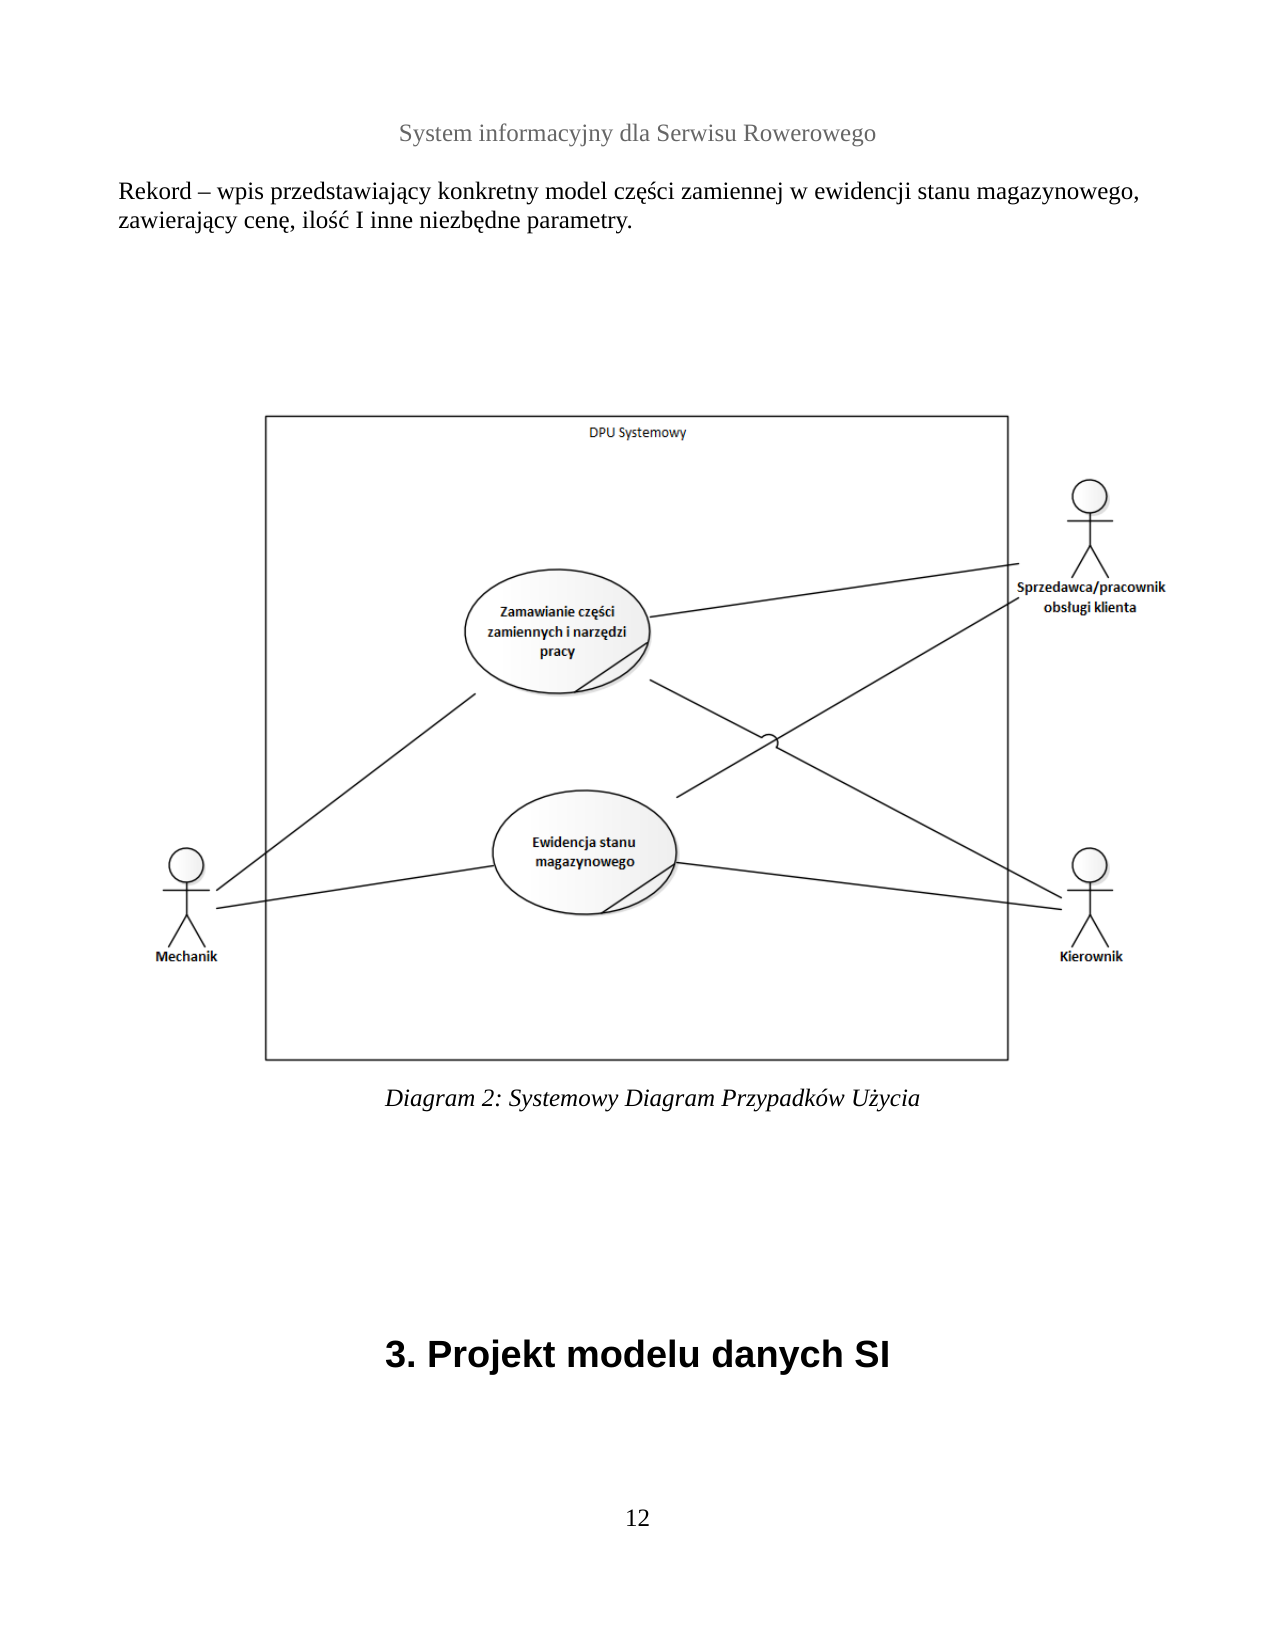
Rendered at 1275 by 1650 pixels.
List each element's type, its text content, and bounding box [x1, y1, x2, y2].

picture [134, 387, 1174, 1083]
subtitle 3. Projekt modelu danych SI [118, 1332, 1157, 1375]
text Diagram 2: Systemowy Diagram Przypadków Użycia [134, 1083, 1173, 1112]
text Rekord – wpis przedstawiający konkretny model części zamiennej w ewidencji stanu magazynowego, zawierający cenę, ilość I inne niezbędne parametry. [118, 176, 1157, 234]
